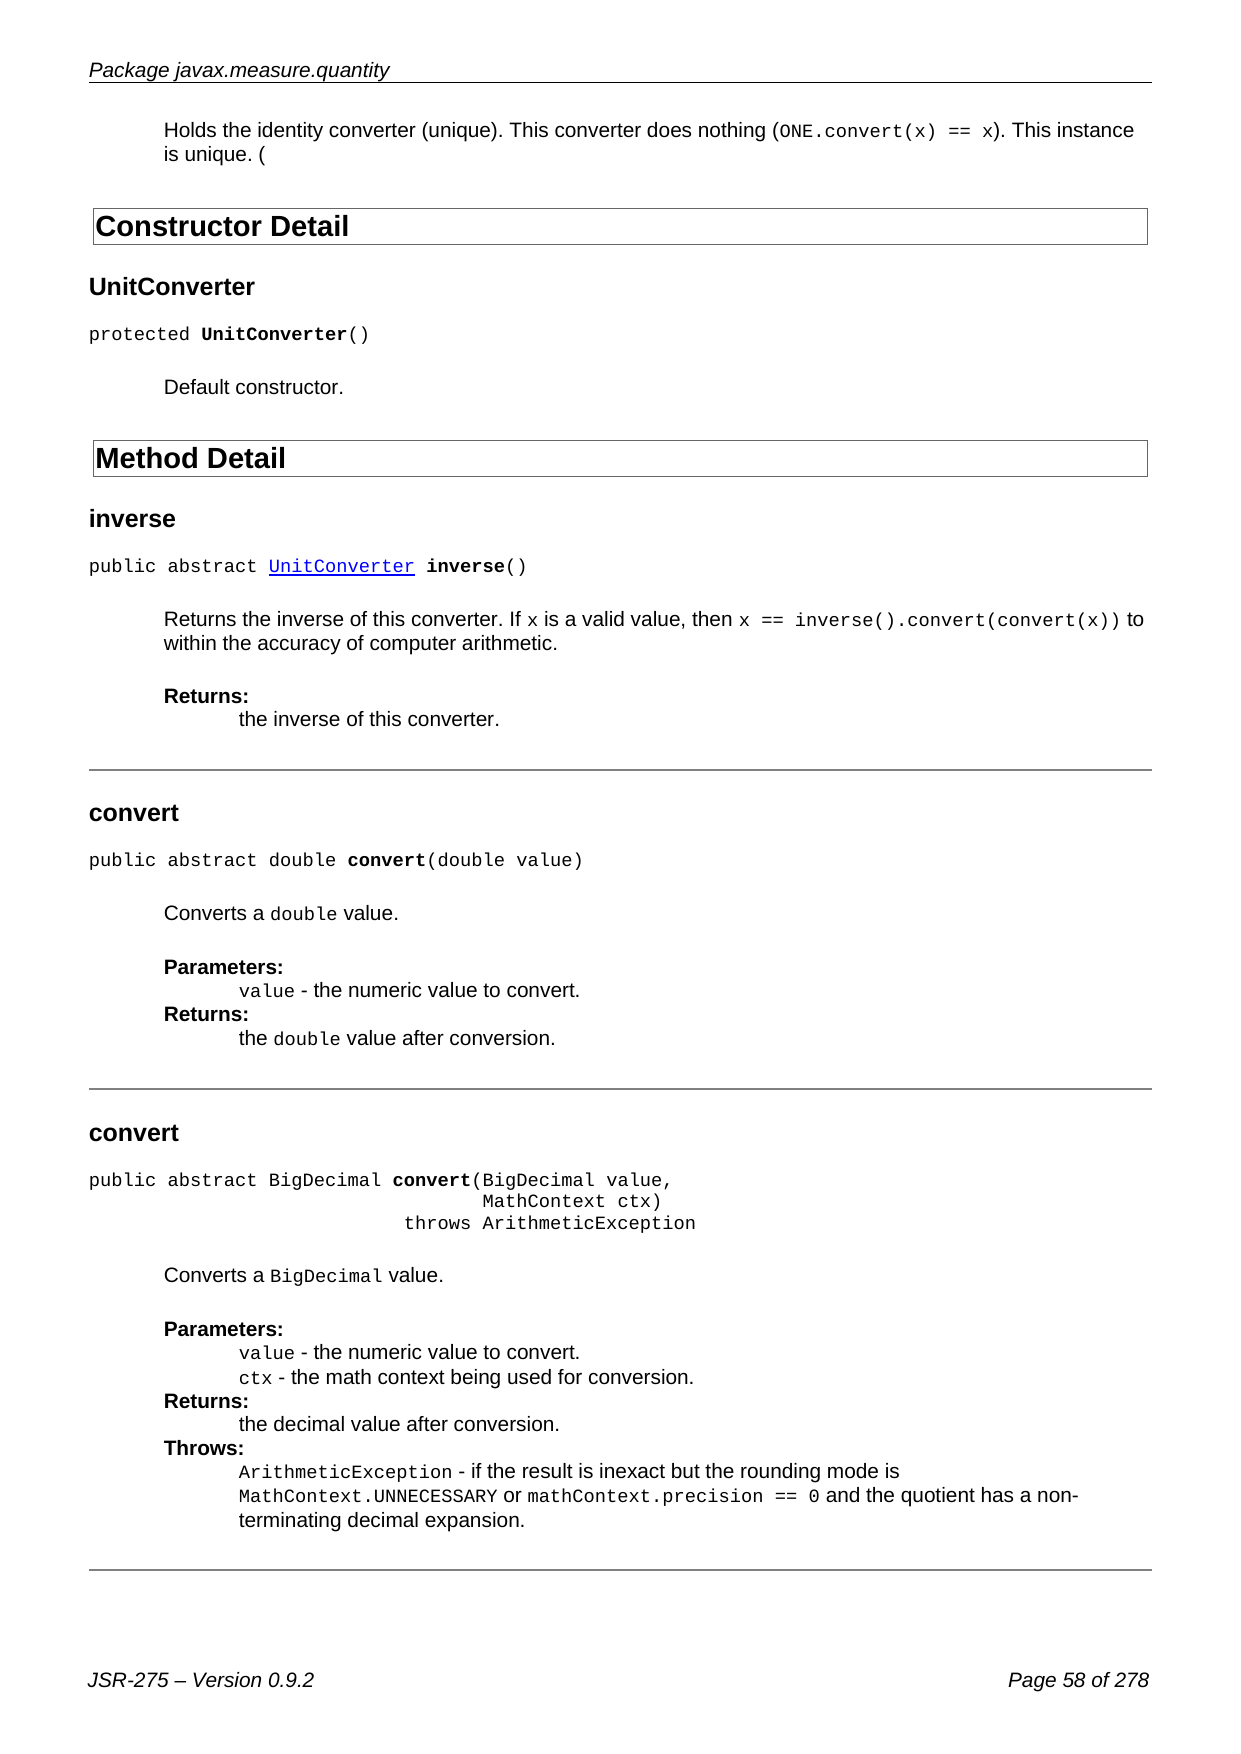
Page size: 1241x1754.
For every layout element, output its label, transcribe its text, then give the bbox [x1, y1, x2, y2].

text Converts a BigDecimal value. [163, 1264, 1152, 1288]
text Returns: [163, 1003, 1152, 1026]
subtitle UnitConverter [88, 273, 1152, 301]
text ArithmeticException - if the result is inexact but the rounding mode is MathContext.UNNECESSARY or mathContext.precision == 0 and the quotient has a non-terminating decimal expansion. [238, 1459, 1152, 1532]
text value - the numeric value to convert. [238, 978, 1152, 1003]
text the double value after conversion. [238, 1026, 1152, 1051]
text public abstract double convert(double value) [88, 851, 1152, 872]
text ctx - the math context being used for conversion. [238, 1365, 1152, 1390]
text Returns the inverse of this converter. If x is a valid value, then x == inverse().convert(convert(x)) to within the accuracy of computer arithmetic. [163, 607, 1152, 655]
text public abstract BigDecimal convert(BigDecimal value, MathContext ctx) throws ArithmeticException [88, 1171, 1152, 1235]
subtitle inverse [88, 505, 1152, 533]
text the inverse of this converter. [238, 708, 1152, 731]
text Parameters: [163, 1317, 1152, 1341]
subtitle Method Detail [94, 441, 1147, 476]
text Parameters: [163, 955, 1152, 978]
text Default constructor. [163, 375, 1152, 398]
text Returns: [163, 684, 1152, 708]
text the decimal value after conversion. [238, 1413, 1152, 1436]
text Holds the identity converter (unique). This converter does nothing (ONE.convert(x) == x). This instance is unique. ( [163, 118, 1152, 166]
text protected UnitConverter() [88, 325, 1152, 346]
text public abstract UnitConverter inverse() [88, 557, 1152, 578]
text Throws: [163, 1436, 1152, 1459]
text Returns: [163, 1390, 1152, 1413]
subtitle Constructor Detail [94, 209, 1147, 244]
text Converts a double value. [163, 902, 1152, 926]
text value - the numeric value to convert. [238, 1341, 1152, 1365]
subtitle convert [88, 1119, 1152, 1147]
subtitle convert [88, 799, 1152, 827]
